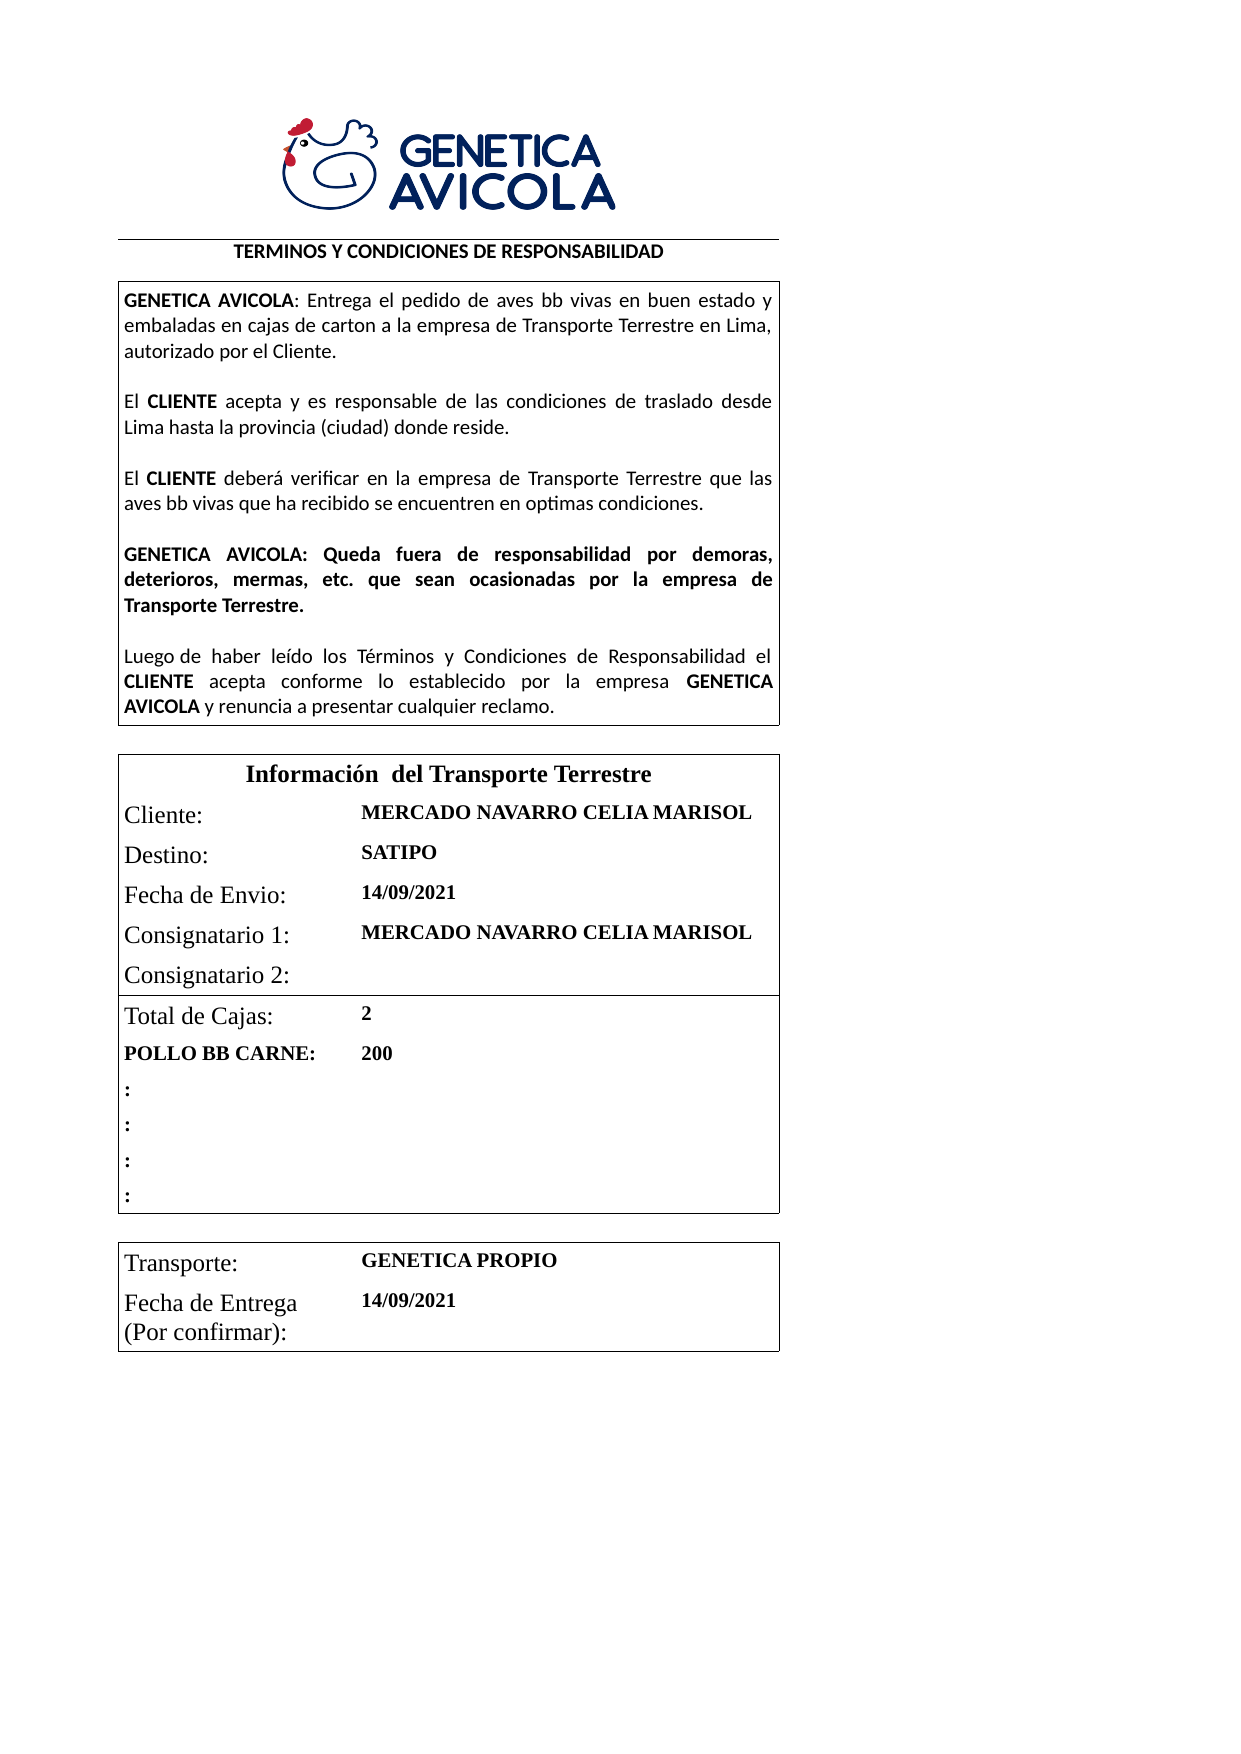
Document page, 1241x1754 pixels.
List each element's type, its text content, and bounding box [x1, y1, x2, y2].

table_cell [118, 1214, 356, 1242]
table_cell Consignatario 1: [119, 915, 356, 955]
table_cell 14/09/2021 [356, 874, 779, 914]
table_cell 14/09/2021 [356, 1282, 779, 1351]
table_cell : [119, 1178, 356, 1213]
table_cell : [119, 1106, 356, 1142]
table_cell MERCADO NAVARRO CELIA MARISOL [356, 794, 779, 834]
table_cell SATIPO [356, 834, 779, 874]
table_cell [356, 1142, 779, 1177]
table_cell Transporte: [119, 1243, 356, 1282]
table_cell : [119, 1071, 356, 1106]
table_cell POLLO BB CARNE: [119, 1035, 356, 1071]
table_cell Consignatario 2: [119, 955, 356, 995]
table_cell Fecha de Entrega (Por confirmar): [119, 1282, 356, 1351]
table_cell Cliente: [119, 794, 356, 834]
table_cell [356, 1214, 779, 1242]
table_cell GENETICA AVICOLA: Entrega el pedido de aves bb vivas en buen estado y embaladas en cajas de carton a la empresa de Transporte Terrestre en Lima, autorizado por el Cliente. El CLIENTE acepta y es responsable de las condiciones de traslado desde Lima hasta la provincia (ciudad) donde reside. El CLIENTE deberá verificar en la empresa de Transporte Terrestre que las aves bb vivas que ha recibido se encuentren en optimas condiciones. GENETICA AVICOLA: Queda fuera de responsabilidad por demoras, deterioros, mermas, etc. que sean ocasionadas por la empresa de Transporte Terrestre. Luego de haber leído los Términos y Condiciones de Responsabilidad el CLIENTE acepta conforme lo establecido por la empresa GENETICA AVICOLA y renuncia a presentar cualquier reclamo. [119, 282, 779, 725]
table_cell [356, 955, 779, 995]
table_cell MERCADO NAVARRO CELIA MARISOL [356, 915, 779, 955]
table_cell GENETICA PROPIO [356, 1243, 779, 1282]
table_cell [356, 1071, 779, 1106]
table_cell : [119, 1142, 356, 1177]
table_cell Fecha de Envio: [119, 874, 356, 914]
table_cell Destino: [119, 834, 356, 874]
table_cell Total de Cajas: [119, 996, 356, 1035]
table_header Información del Transporte Terrestre [119, 755, 779, 794]
table_cell 200 [356, 1035, 779, 1071]
picture [282, 118, 616, 210]
table_header TERMINOS Y CONDICIONES DE RESPONSABILIDAD [118, 240, 779, 281]
table_cell [356, 1178, 779, 1213]
table_cell 2 [356, 996, 779, 1035]
table_cell [356, 1106, 779, 1142]
